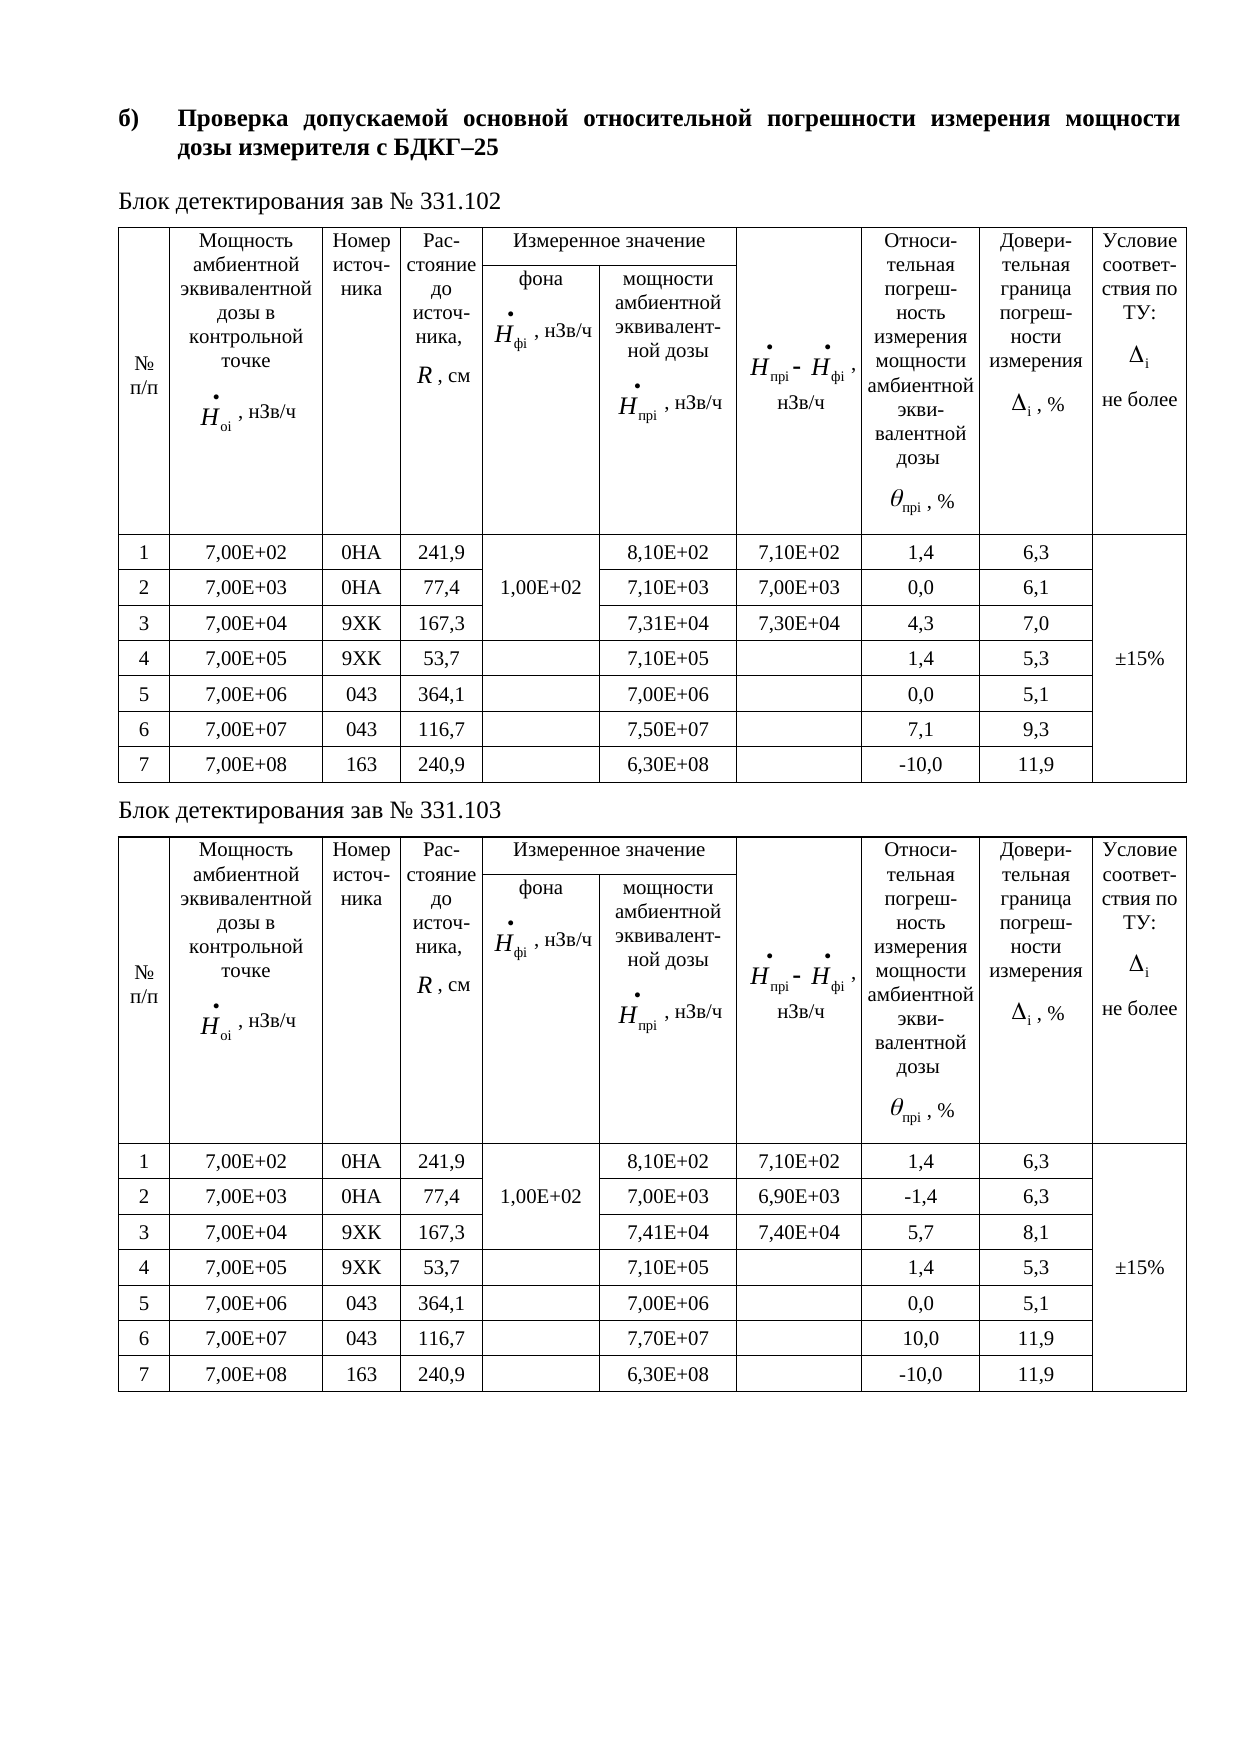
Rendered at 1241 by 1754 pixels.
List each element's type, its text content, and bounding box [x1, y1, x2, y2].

table_cell 116,7 [401, 1321, 482, 1355]
table_cell 0НА [323, 535, 400, 569]
table_cell 7,00E+02 [170, 535, 322, 569]
table_cell ±15% [1093, 1144, 1186, 1391]
table_cell 3 [119, 606, 169, 640]
table_cell 7,70E+07 [600, 1321, 736, 1355]
table_cell 167,3 [401, 1215, 482, 1249]
table_cell [483, 676, 599, 711]
table_cell 5,7 [862, 1215, 979, 1249]
table_cell 167,3 [401, 606, 482, 640]
table_cell 7,0 [980, 606, 1092, 640]
table_cell 6,3 [980, 1144, 1092, 1178]
table_cell 10,0 [862, 1321, 979, 1355]
table_cell [483, 712, 599, 746]
table_header Мощность амбиентной эквивалентной дозы в контрольной точке , нЗв/ч [170, 838, 322, 1143]
table_cell [737, 641, 861, 675]
table_cell 7,00E+08 [170, 1356, 322, 1391]
table_header Мощность амбиентной эквивалентной дозы в контрольной точке , нЗв/ч [170, 228, 322, 534]
table_cell 7 [119, 1356, 169, 1391]
table_cell 11,9 [980, 747, 1092, 782]
table_cell 7,1 [862, 712, 979, 746]
table_cell 7,10E+05 [600, 641, 736, 675]
table_cell 043 [323, 1321, 400, 1355]
table_cell 8,1 [980, 1215, 1092, 1249]
table_cell 7,00E+03 [170, 570, 322, 604]
table_cell 7,50E+07 [600, 712, 736, 746]
table_cell 9ХК [323, 641, 400, 675]
table_cell 6,90E+03 [737, 1179, 861, 1214]
table_cell 6,3 [980, 1179, 1092, 1214]
table_cell 163 [323, 747, 400, 782]
table_cell [737, 1250, 861, 1284]
table_cell 163 [323, 1356, 400, 1391]
table_cell 5,3 [980, 1250, 1092, 1284]
table_cell 4,3 [862, 606, 979, 640]
table_cell 043 [323, 676, 400, 711]
table_cell 2 [119, 1179, 169, 1214]
table_cell 9ХК [323, 606, 400, 640]
table_cell [483, 1286, 599, 1320]
table_cell [737, 676, 861, 711]
table_cell [483, 641, 599, 675]
table_cell фона , нЗв/ч [483, 875, 599, 1143]
table_cell 1 [119, 1144, 169, 1178]
table_header Рас-стояние до источ-ника, , см [401, 838, 482, 1143]
table_cell 241,9 [401, 535, 482, 569]
table_cell 0НА [323, 1179, 400, 1214]
table_cell 7,00E+04 [170, 606, 322, 640]
table_cell 043 [323, 712, 400, 746]
table_cell 7,00E+06 [170, 676, 322, 711]
table_cell 043 [323, 1286, 400, 1320]
table_cell 240,9 [401, 1356, 482, 1391]
text Блок детектирования зав № 331.103 [118, 795, 1194, 824]
table_cell 0,0 [862, 570, 979, 604]
table_cell 6,1 [980, 570, 1092, 604]
table_cell 7,00E+07 [170, 712, 322, 746]
table_cell [737, 712, 861, 746]
table_cell [483, 1250, 599, 1284]
table_cell -10,0 [862, 1356, 979, 1391]
table_cell [737, 1356, 861, 1391]
table_header Условие соответ-ствия по ТУ: не более [1093, 838, 1186, 1143]
table_cell 0,0 [862, 676, 979, 711]
table_cell 7,00E+02 [170, 1144, 322, 1178]
table_cell 8,10E+02 [600, 1144, 736, 1178]
table_cell 7,10E+02 [737, 535, 861, 569]
table_cell 7,30E+04 [737, 606, 861, 640]
table_cell 6,30E+08 [600, 747, 736, 782]
table_cell [737, 1321, 861, 1355]
table_header Рас-стояние до источ-ника, , см [401, 228, 482, 534]
table_cell 5,1 [980, 676, 1092, 711]
table_cell 3 [119, 1215, 169, 1249]
table_cell 7,00E+06 [600, 1286, 736, 1320]
table_cell 5,3 [980, 641, 1092, 675]
table_cell [737, 1286, 861, 1320]
table_cell 116,7 [401, 712, 482, 746]
table_header Довери-тельная граница погреш-ности измерения , % [980, 838, 1092, 1143]
table_cell 7,00E+06 [600, 676, 736, 711]
table_cell 7,00E+06 [170, 1286, 322, 1320]
table_cell 7,00E+03 [737, 570, 861, 604]
table_cell [483, 1356, 599, 1391]
table_cell 11,9 [980, 1356, 1092, 1391]
table_cell 1,4 [862, 641, 979, 675]
table_cell 364,1 [401, 676, 482, 711]
table_header Условие соответ-ствия по ТУ: не более [1093, 228, 1186, 534]
table_cell мощности амбиентной эквивалент-ной дозы , нЗв/ч [600, 266, 736, 534]
table_cell 240,9 [401, 747, 482, 782]
table_cell -1,4 [862, 1179, 979, 1214]
table_cell 241,9 [401, 1144, 482, 1178]
table_header № п/п [119, 838, 169, 1143]
table_cell 1 [119, 535, 169, 569]
table_header Номер источ-ника [323, 228, 400, 534]
table_cell 53,7 [401, 641, 482, 675]
table_cell 0НА [323, 1144, 400, 1178]
table_cell 6,30E+08 [600, 1356, 736, 1391]
table_cell 6 [119, 1321, 169, 1355]
table_cell 364,1 [401, 1286, 482, 1320]
table_header , нЗв/ч [737, 838, 861, 1143]
table_cell фона , нЗв/ч [483, 266, 599, 534]
table_cell 7,31E+04 [600, 606, 736, 640]
table_cell 9ХК [323, 1215, 400, 1249]
table_cell 7,00E+07 [170, 1321, 322, 1355]
table_header Довери-тельная граница погреш-ности измерения , % [980, 228, 1092, 534]
table_header Относи-тельная погреш-ность измерения мощности амбиентной экви-валентной дозы , % [862, 838, 979, 1143]
table_cell 1,00E+02 [483, 1144, 599, 1249]
table_cell 1,00E+02 [483, 535, 599, 640]
table_cell 53,7 [401, 1250, 482, 1284]
table_cell 7 [119, 747, 169, 782]
table_cell 4 [119, 1250, 169, 1284]
table_cell 9,3 [980, 712, 1092, 746]
table_cell 2 [119, 570, 169, 604]
table_header Измеренное значение [483, 838, 736, 874]
table_cell 6,3 [980, 535, 1092, 569]
table_cell 0,0 [862, 1286, 979, 1320]
table_header Номер источ-ника [323, 838, 400, 1143]
table_cell 1,4 [862, 535, 979, 569]
table_cell [483, 747, 599, 782]
table_header Относи-тельная погреш-ность измерения мощности амбиентной экви-валентной дозы , % [862, 228, 979, 534]
table_cell 7,10E+05 [600, 1250, 736, 1284]
table_cell 7,40E+04 [737, 1215, 861, 1249]
table_header № п/п [119, 228, 169, 534]
table_cell 7,00E+03 [600, 1179, 736, 1214]
table_cell 11,9 [980, 1321, 1092, 1355]
table_cell [483, 1321, 599, 1355]
table_cell 6 [119, 712, 169, 746]
table_header , нЗв/ч [737, 228, 861, 534]
table_cell 7,00E+05 [170, 1250, 322, 1284]
table_cell 5 [119, 676, 169, 711]
table_cell 1,4 [862, 1250, 979, 1284]
table_cell 0НА [323, 570, 400, 604]
table_cell 7,00E+05 [170, 641, 322, 675]
table_cell 7,10E+02 [737, 1144, 861, 1178]
table_cell 7,00E+08 [170, 747, 322, 782]
text Блок детектирования зав № 331.102 [118, 186, 1194, 214]
table_cell мощности амбиентной эквивалент-ной дозы , нЗв/ч [600, 875, 736, 1143]
table_cell 7,00E+04 [170, 1215, 322, 1249]
table_cell 5,1 [980, 1286, 1092, 1320]
table_cell 8,10E+02 [600, 535, 736, 569]
table_header Измеренное значение [483, 228, 736, 265]
table_cell 5 [119, 1286, 169, 1320]
table_cell 77,4 [401, 1179, 482, 1214]
table_cell 7,00E+03 [170, 1179, 322, 1214]
table_cell 77,4 [401, 570, 482, 604]
table_cell 4 [119, 641, 169, 675]
table_cell 9ХК [323, 1250, 400, 1284]
table_cell ±15% [1093, 535, 1186, 782]
table_cell 7,41E+04 [600, 1215, 736, 1249]
text б) Проверка допускаемой основной относительной погрешности измерения мощности дозы измерителя с БДКГ–25 [118, 103, 1181, 161]
table_cell -10,0 [862, 747, 979, 782]
table_cell 1,4 [862, 1144, 979, 1178]
table_cell 7,10E+03 [600, 570, 736, 604]
table_cell [737, 747, 861, 782]
